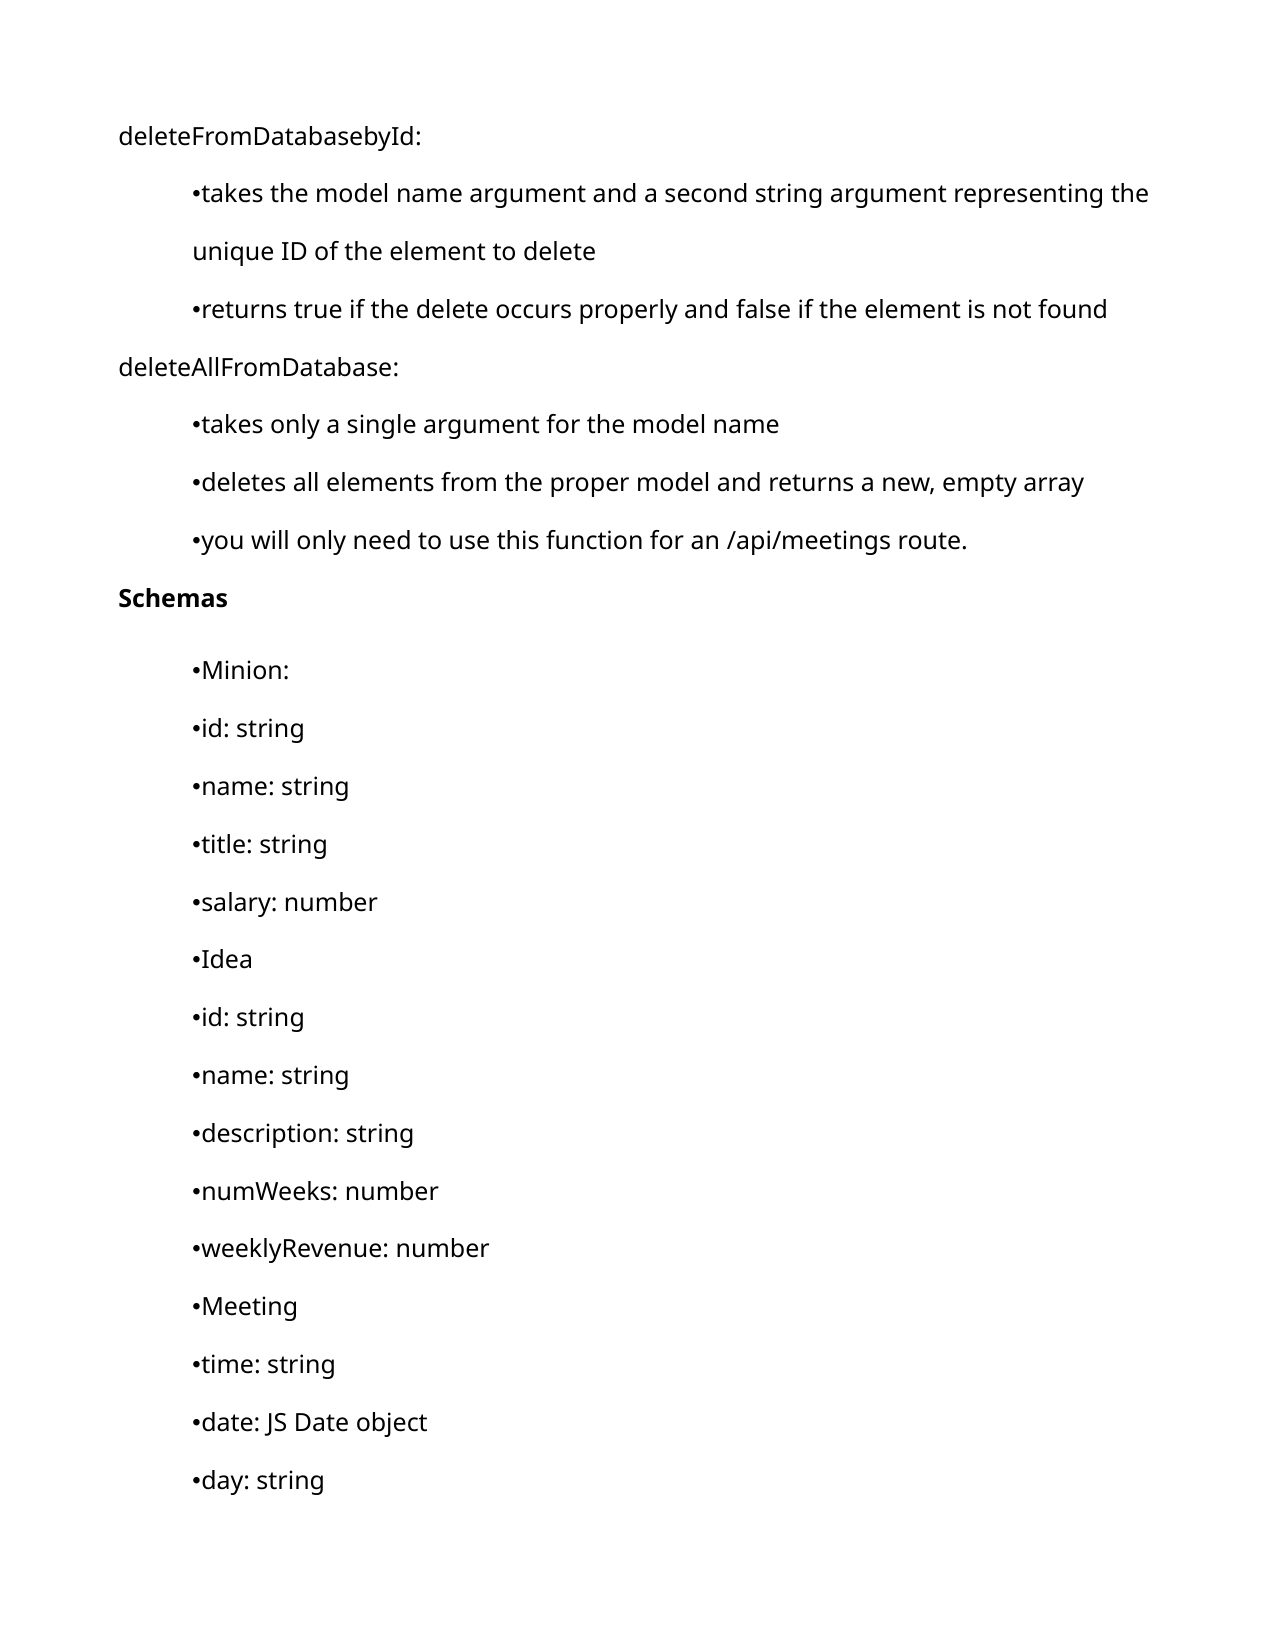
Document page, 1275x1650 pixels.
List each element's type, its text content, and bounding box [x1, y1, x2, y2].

list day: string [118, 1462, 1157, 1496]
list Idea [118, 942, 1157, 976]
list numWeeks: number [118, 1173, 1157, 1207]
list date: JS Date object [118, 1404, 1157, 1439]
text Schemas [118, 581, 1157, 615]
list salary: number [118, 884, 1157, 918]
list takes only a single argument for the model name [118, 407, 1157, 441]
list time: string [118, 1347, 1157, 1381]
list id: string [118, 1000, 1157, 1034]
list weeklyRevenue: number [118, 1231, 1157, 1265]
list title: string [118, 826, 1157, 861]
text deleteFromDatabasebyId: [118, 118, 1157, 152]
list you will only need to use this function for an /api/meetings route. [118, 523, 1157, 557]
list id: string [118, 711, 1157, 745]
text deleteAllFromDatabase: [118, 349, 1157, 383]
list description: string [118, 1116, 1157, 1149]
list Meeting [118, 1289, 1157, 1323]
list name: string [118, 769, 1157, 803]
list Minion: [118, 653, 1157, 687]
list takes the model name argument and a second string argument representing the unique ID of the element to delete [118, 176, 1157, 268]
list name: string [118, 1058, 1157, 1092]
list deletes all elements from the proper model and returns a new, empty array [118, 465, 1157, 499]
list returns true if the delete occurs properly and false if the element is not found [118, 292, 1157, 326]
